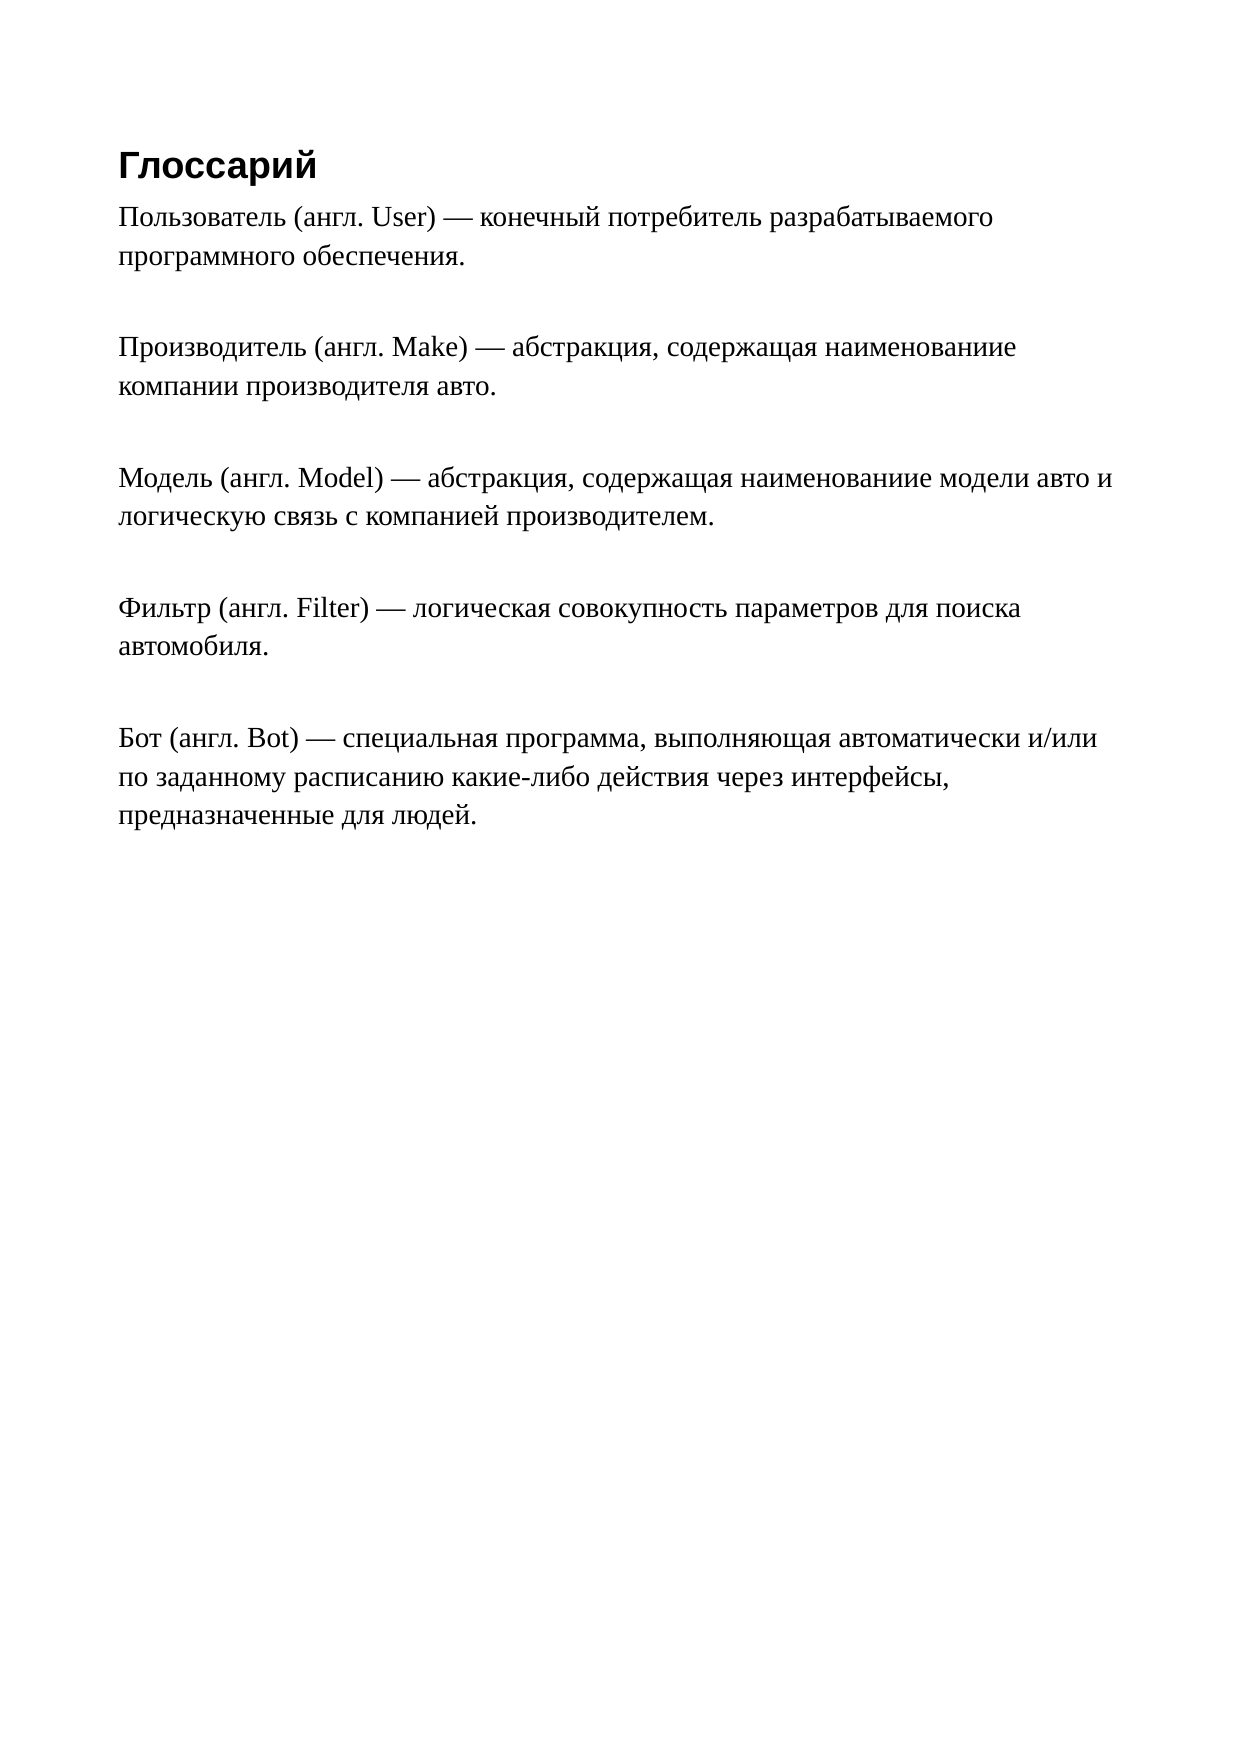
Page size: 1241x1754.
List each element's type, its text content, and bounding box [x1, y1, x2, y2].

subtitle Глоссарий [118, 143, 1122, 187]
text Производитель (англ. Make) — абстракция, содержащая наименованиие компании производителя авто. [118, 291, 1122, 440]
text Пользователь (англ. User) — конечный потребитель разрабатываемого программного обеспечения. [118, 199, 1122, 271]
text Модель (англ. Model) — абстракция, содержащая наименованиие модели авто и логическую связь с компанией производителем. [118, 460, 1122, 532]
text Бот (англ. Bot) — специальная программа, выполняющая автоматически и/или по заданному расписанию какие-либо действия через интерфейсы, предназначенные для людей. [118, 720, 1122, 831]
text Фильтр (англ. Filter) — логическая совокупность параметров для поиска автомобиля. [118, 551, 1122, 701]
